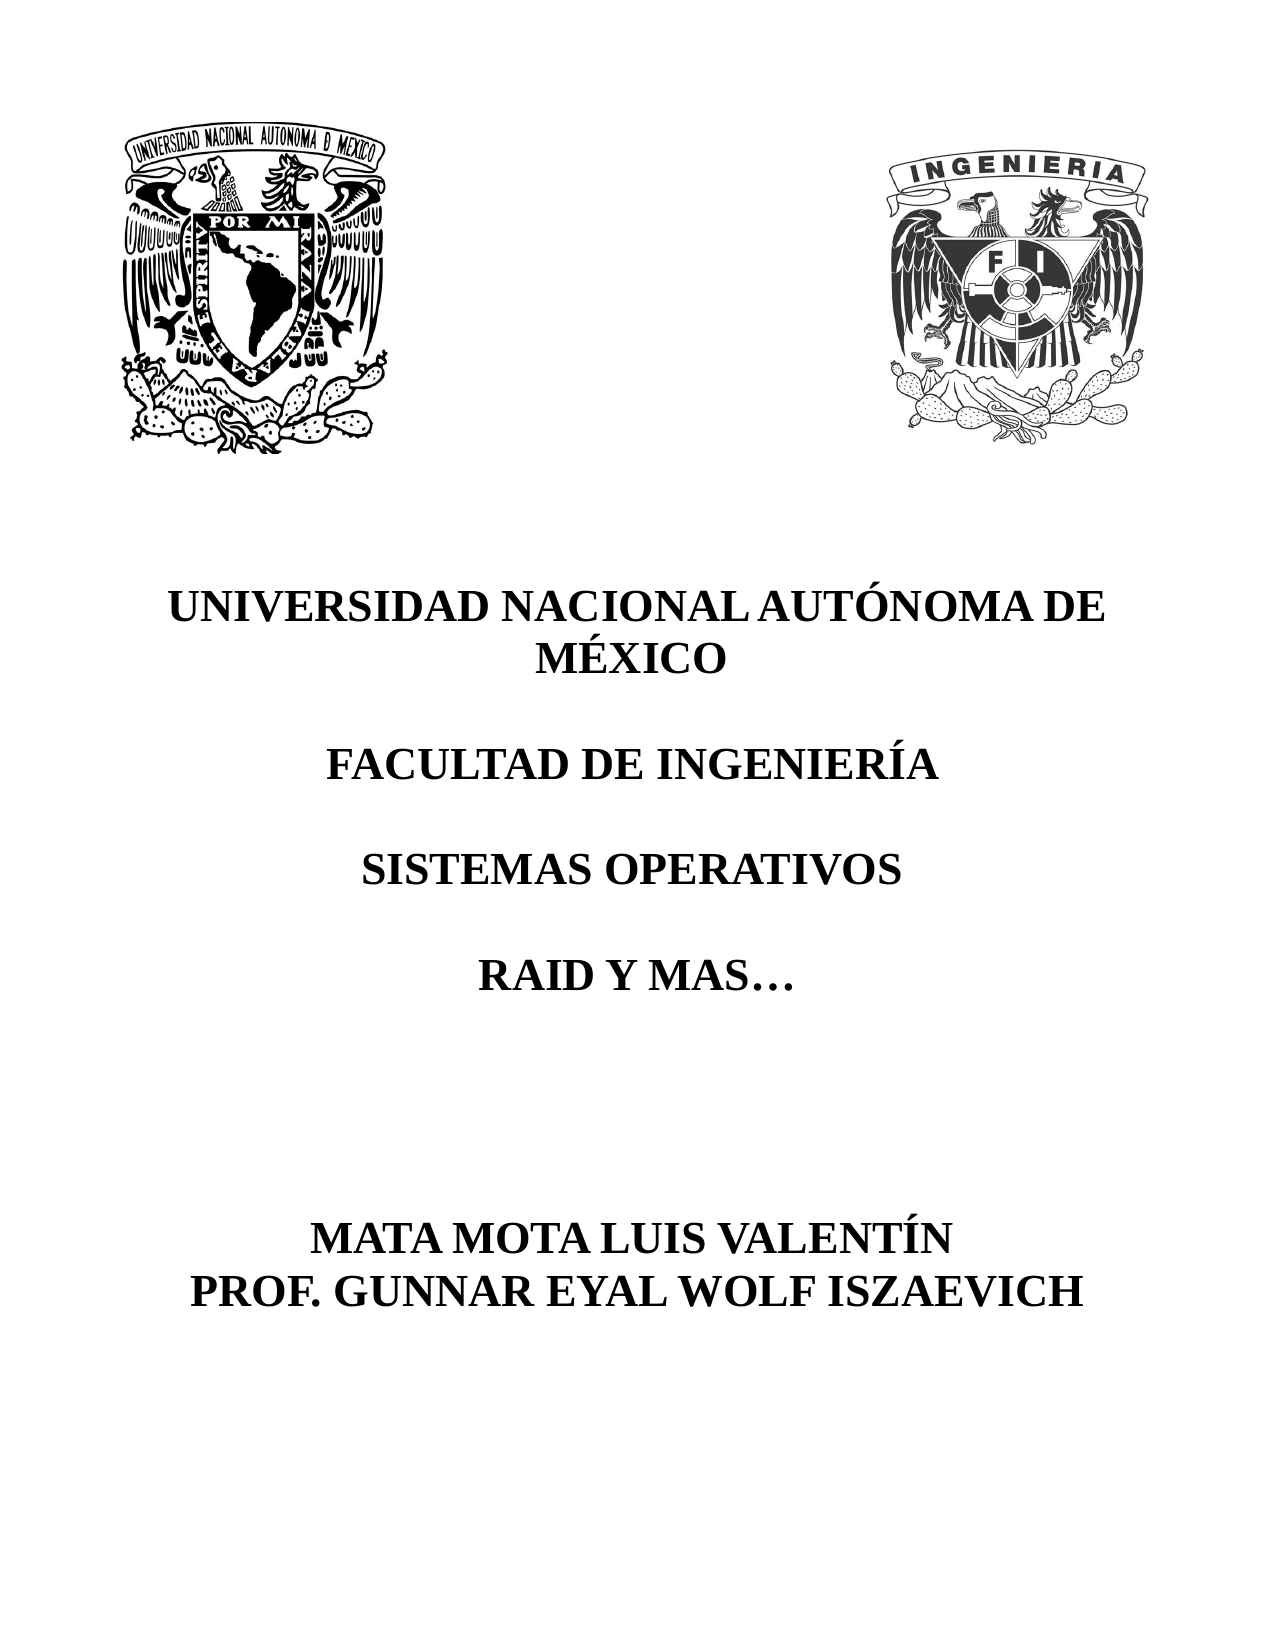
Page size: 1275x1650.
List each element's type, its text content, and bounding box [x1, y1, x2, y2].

picture [121, 122, 388, 454]
picture [882, 120, 1152, 474]
text SISTEMAS OPERATIVOS [118, 842, 1157, 894]
text MATA MOTA LUIS VALENTÍN [118, 1211, 1157, 1263]
text RAID Y MAS… [118, 947, 1157, 1000]
text UNIVERSIDAD NACIONAL AUTÓNOMA DE MÉXICO [118, 578, 1157, 683]
text PROF. GUNNAR EYAL WOLF ISZAEVICH [118, 1263, 1157, 1316]
text FACULTAD DE INGENIERÍA [118, 736, 1157, 789]
